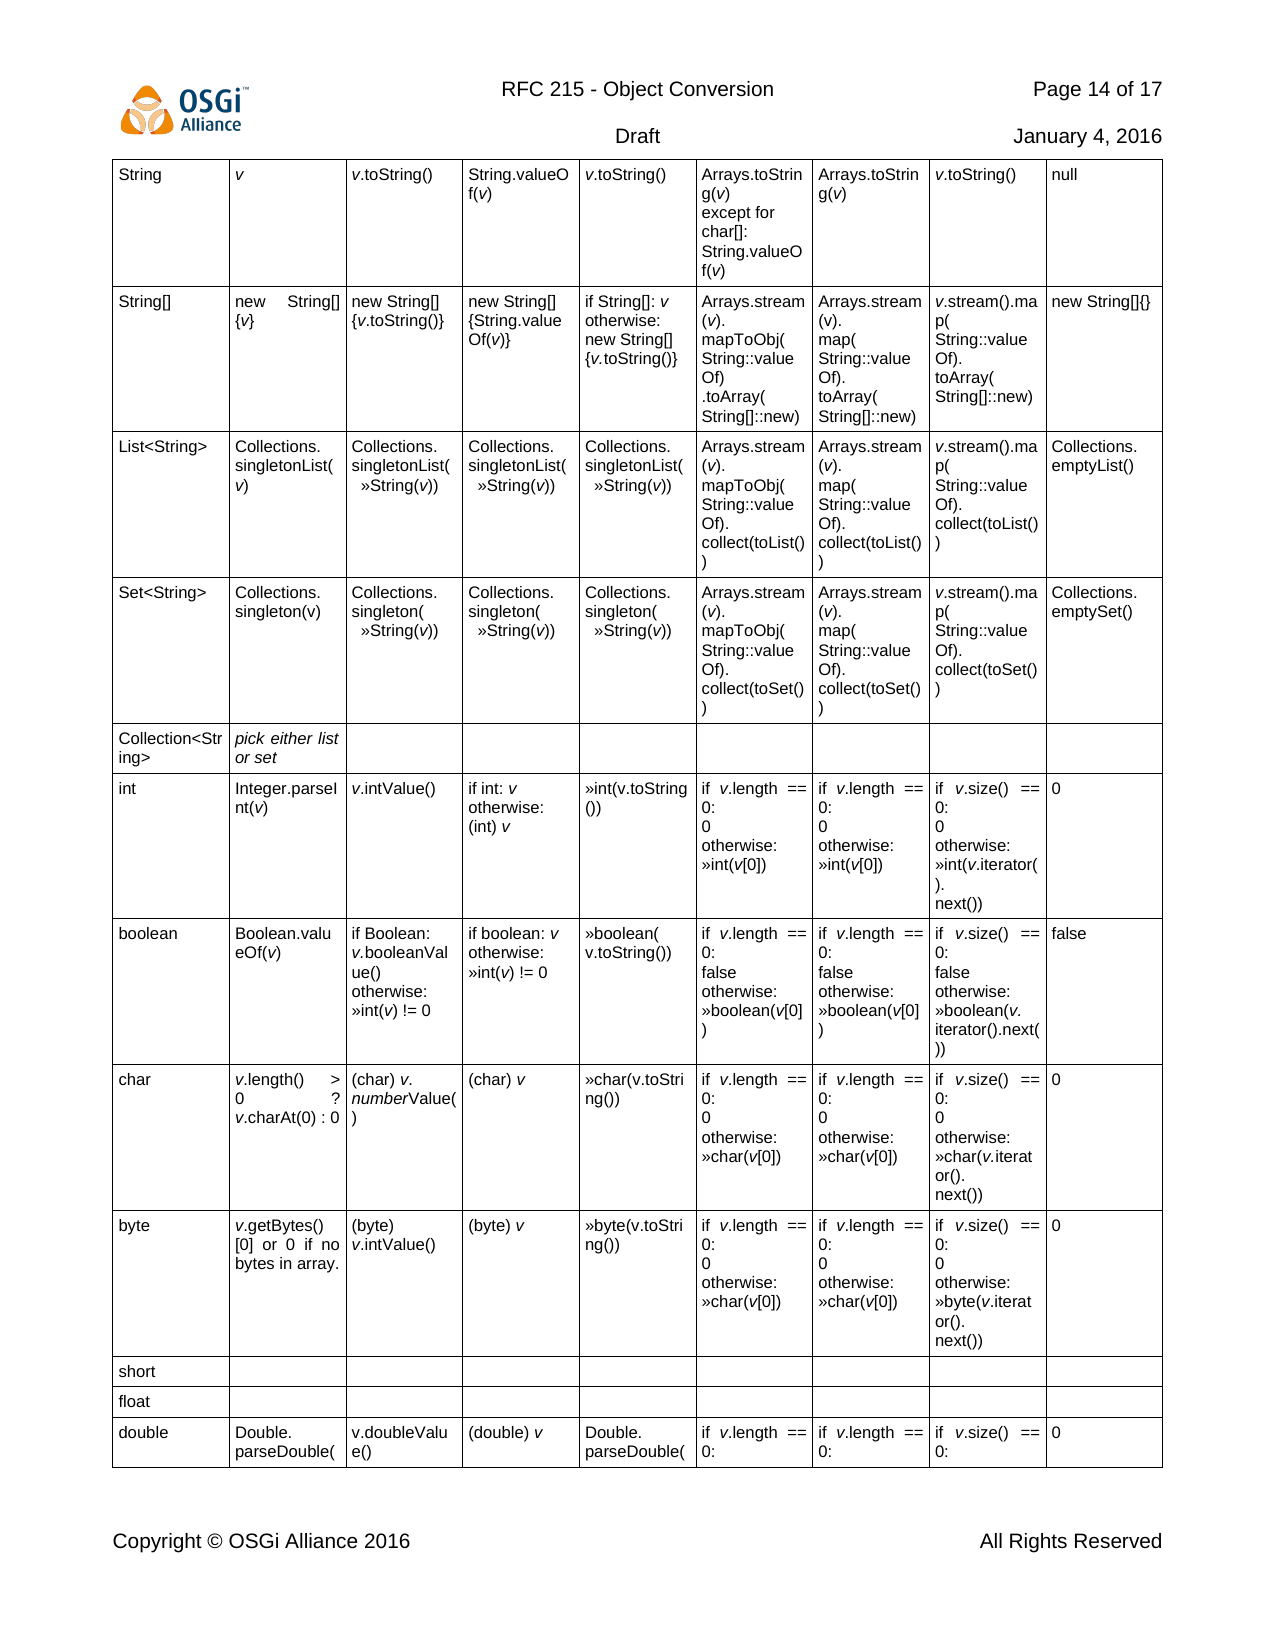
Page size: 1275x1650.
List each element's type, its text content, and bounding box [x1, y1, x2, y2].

table_cell Arrays.toString(v) [813, 160, 929, 286]
table_cell [930, 1387, 1046, 1417]
table_cell if v.size() == 0: 0 otherwise: »int(v.iterator(). next()) [930, 774, 1046, 918]
table_cell boolean [113, 919, 229, 1064]
table_cell if boolean: v otherwise: »int(v) != 0 [463, 919, 579, 1064]
table_cell [347, 724, 462, 773]
table_cell v.length() > 0 ? v.charAt(0) : 0 [230, 1065, 346, 1210]
table_cell [1047, 1387, 1162, 1417]
table_cell [930, 724, 1046, 773]
table_cell if v.size() == 0: 0 otherwise: »byte(v.iterator(). next()) [930, 1211, 1046, 1356]
table_cell »byte(v.toString()) [580, 1211, 696, 1356]
table_cell [230, 1357, 346, 1386]
table_cell Collection<String> [113, 724, 229, 773]
table_cell if v.length == 0: 0 otherwise: »int(v[0]) [697, 774, 812, 918]
table_cell [463, 724, 579, 773]
table_cell float [113, 1387, 229, 1417]
table_cell null [1047, 160, 1162, 286]
table_cell Double. parseDouble( [580, 1418, 696, 1467]
table_cell Collections. singleton( »String(v)) [580, 578, 696, 723]
table_cell int [113, 774, 229, 918]
table_cell v.getBytes()[0] or 0 if no bytes in array. [230, 1211, 346, 1356]
table_cell new String[] {v} [230, 287, 346, 431]
table_cell Collections. singleton( »String(v)) [463, 578, 579, 723]
table_cell if v.length == 0: 0 otherwise: »char(v[0]) [813, 1065, 929, 1210]
table_cell [1047, 1357, 1162, 1386]
table_cell (double) v [463, 1418, 579, 1467]
table_cell [697, 1357, 812, 1386]
table_cell (byte) v.intValue() [347, 1211, 462, 1356]
table_cell (char) v. numberValue() [347, 1065, 462, 1210]
table_cell Collections. emptySet() [1047, 578, 1162, 723]
table_cell Arrays.toString(v) except for char[]: String.valueOf(v) [697, 160, 812, 286]
table_cell List<String> [113, 432, 229, 577]
table_cell Arrays.stream(v). map( String::valueOf). collect(toList()) [813, 432, 929, 577]
table_cell [813, 1357, 929, 1386]
table_cell if v.length == 0: [813, 1418, 929, 1467]
table_cell v.stream().map( String::valueOf). collect(toList()) [930, 432, 1046, 577]
table_cell Collections. singleton( »String(v)) [347, 578, 462, 723]
table_cell byte [113, 1211, 229, 1356]
table_cell [813, 1387, 929, 1417]
table_cell false [1047, 919, 1162, 1064]
table_cell 0 [1047, 1065, 1162, 1210]
table_cell char [113, 1065, 229, 1210]
table_cell 0 [1047, 774, 1162, 918]
table_cell if v.length == 0: 0 otherwise: »int(v[0]) [813, 774, 929, 918]
table_cell Collections. emptyList() [1047, 432, 1162, 577]
table_cell Collections. singletonList( »String(v)) [347, 432, 462, 577]
table_cell [697, 724, 812, 773]
table_cell [930, 1357, 1046, 1386]
table_cell Arrays.stream(v). map( String::valueOf). toArray( String[]::new) [813, 287, 929, 431]
table_cell [1047, 724, 1162, 773]
table_cell Arrays.stream(v). mapToObj( String::valueOf). collect(toList()) [697, 432, 812, 577]
table_cell (char) v [463, 1065, 579, 1210]
table_cell v.toString() [930, 160, 1046, 286]
table_cell [347, 1357, 462, 1386]
table_cell Set<String> [113, 578, 229, 723]
table_cell Collections. singletonList(v) [230, 432, 346, 577]
table_cell »int(v.toString()) [580, 774, 696, 918]
table_cell Collections. singletonList( »String(v)) [580, 432, 696, 577]
table_cell (byte) v [463, 1211, 579, 1356]
table_cell if int: v otherwise: (int) v [463, 774, 579, 918]
table_cell if v.length == 0: 0 otherwise: »char(v[0]) [697, 1065, 812, 1210]
picture [113, 78, 257, 142]
table_cell String [113, 160, 229, 286]
table_cell [697, 1387, 812, 1417]
table_cell v.doubleValue() [347, 1418, 462, 1467]
table_cell »char(v.toString()) [580, 1065, 696, 1210]
table_cell if v.length == 0: [697, 1418, 812, 1467]
table_cell Arrays.stream(v). mapToObj( String::valueOf). collect(toSet()) [697, 578, 812, 723]
table_cell if v.size() == 0: 0 otherwise: »char(v.iterator(). next()) [930, 1065, 1046, 1210]
table_cell v.toString() [347, 160, 462, 286]
table_cell if v.size() == 0: [930, 1418, 1046, 1467]
table_cell [347, 1387, 462, 1417]
table_cell Arrays.stream(v). mapToObj( String::valueOf) .toArray( String[]::new) [697, 287, 812, 431]
table_cell short [113, 1357, 229, 1386]
table_cell if Boolean: v.booleanValue() otherwise: »int(v) != 0 [347, 919, 462, 1064]
table_cell [463, 1357, 579, 1386]
table_cell [580, 724, 696, 773]
table_cell new String[] {v.toString()} [347, 287, 462, 431]
table_cell double [113, 1418, 229, 1467]
table_cell if v.length == 0: 0 otherwise: »char(v[0]) [697, 1211, 812, 1356]
table_cell if v.length == 0: false otherwise: »boolean(v[0]) [813, 919, 929, 1064]
table_cell v.stream().map( String::valueOf). toArray( String[]::new) [930, 287, 1046, 431]
table_cell 0 [1047, 1211, 1162, 1356]
table_cell v.stream().map( String::valueOf). collect(toSet()) [930, 578, 1046, 723]
table_cell 0 [1047, 1418, 1162, 1467]
table_cell Arrays.stream(v). map( String::valueOf). collect(toSet()) [813, 578, 929, 723]
table_cell String.valueOf(v) [463, 160, 579, 286]
table_cell [813, 724, 929, 773]
table_cell String[] [113, 287, 229, 431]
table_cell »boolean( v.toString()) [580, 919, 696, 1064]
table_cell if v.size() == 0: false otherwise: »boolean(v. iterator().next()) [930, 919, 1046, 1064]
table_cell pick either list or set [230, 724, 346, 773]
table_cell Boolean.valueOf(v) [230, 919, 346, 1064]
table_cell [580, 1357, 696, 1386]
table_cell v [230, 160, 346, 286]
table_cell Double. parseDouble( [230, 1418, 346, 1467]
table_cell if v.length == 0: 0 otherwise: »char(v[0]) [813, 1211, 929, 1356]
table_cell Integer.parseInt(v) [230, 774, 346, 918]
table_cell [230, 1387, 346, 1417]
table_cell if v.length == 0: false otherwise: »boolean(v[0]) [697, 919, 812, 1064]
table_cell v.intValue() [347, 774, 462, 918]
table_cell new String[]{} [1047, 287, 1162, 431]
table_cell v.toString() [580, 160, 696, 286]
table_cell Collections. singleton(v) [230, 578, 346, 723]
table_cell new String[] {String.valueOf(v)} [463, 287, 579, 431]
table_cell if String[]: v otherwise: new String[] {v.toString()} [580, 287, 696, 431]
table_cell [463, 1387, 579, 1417]
table_cell [580, 1387, 696, 1417]
table_cell Collections. singletonList( »String(v)) [463, 432, 579, 577]
